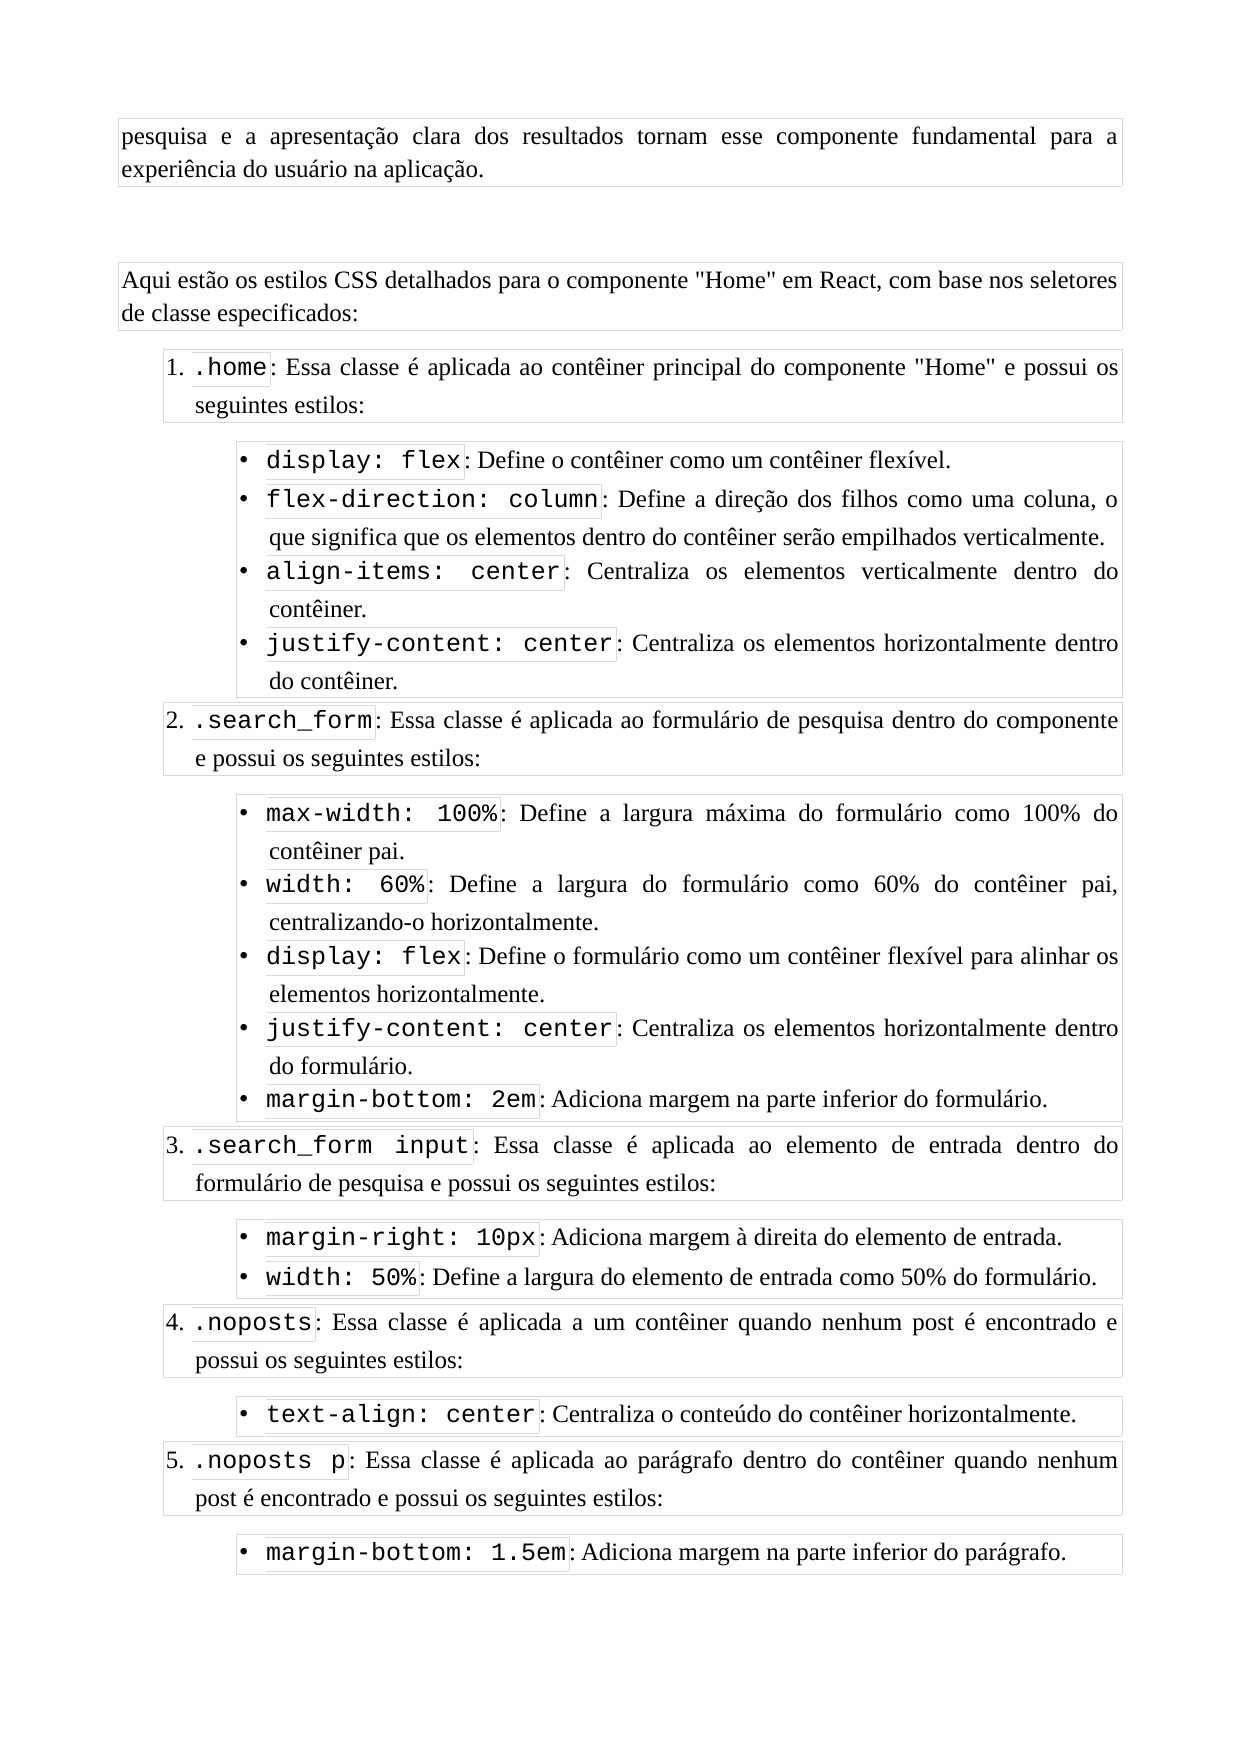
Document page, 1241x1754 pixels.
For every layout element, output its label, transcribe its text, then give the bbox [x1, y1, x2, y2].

list align-items: center: Centraliza os elementos verticalmente dentro do contêiner. [237, 552, 1122, 623]
list width: 50%: Define a largura do elemento de entrada como 50% do formulário. [237, 1258, 1122, 1298]
list margin-bottom: 1.5em: Adiciona margem na parte inferior do parágrafo. [237, 1535, 1122, 1574]
list .search_form input: Essa classe é aplicada ao elemento de entrada dentro do formulário de pesquisa e possui os seguintes estilos: [164, 1127, 1122, 1200]
list margin-bottom: 2em: Adiciona margem na parte inferior do formulário. [237, 1081, 1122, 1121]
list .home: Essa classe é aplicada ao contêiner principal do componente "Home" e possui os seguintes estilos: [164, 350, 1122, 422]
list max-width: 100%: Define a largura máxima do formulário como 100% do contêiner pai. [237, 795, 1122, 864]
list .noposts: Essa classe é aplicada a um contêiner quando nenhum post é encontrado e possui os seguintes estilos: [164, 1305, 1122, 1377]
list .noposts p: Essa classe é aplicada ao parágrafo dentro do contêiner quando nenhum post é encontrado e possui os seguintes estilos: [164, 1442, 1122, 1515]
text pesquisa e a apresentação clara dos resultados tornam esse componente fundamental para a experiência do usuário na aplicação. [119, 119, 1122, 186]
list justify-content: center: Centraliza os elementos horizontalmente dentro do contêiner. [237, 624, 1122, 697]
list justify-content: center: Centraliza os elementos horizontalmente dentro do formulário. [237, 1009, 1122, 1079]
list width: 60%: Define a largura do formulário como 60% do contêiner pai, centralizando-o horizontalmente. [237, 866, 1122, 936]
list .search_form: Essa classe é aplicada ao formulário de pesquisa dentro do componente e possui os seguintes estilos: [164, 703, 1122, 775]
list display: flex: Define o contêiner como um contêiner flexível. [237, 442, 1122, 479]
list text-align: center: Centraliza o conteúdo do contêiner horizontalmente. [237, 1397, 1122, 1436]
list margin-right: 10px: Adiciona margem à direita do elemento de entrada. [237, 1220, 1122, 1256]
list display: flex: Define o formulário como um contêiner flexível para alinhar os elementos horizontalmente. [237, 937, 1122, 1008]
list flex-direction: column: Define a direção dos filhos como uma coluna, o que significa que os elementos dentro do contêiner serão empilhados verticalmente. [237, 481, 1122, 551]
text Aqui estão os estilos CSS detalhados para o componente "Home" em React, com base nos seletores de classe especificados: [119, 263, 1122, 330]
